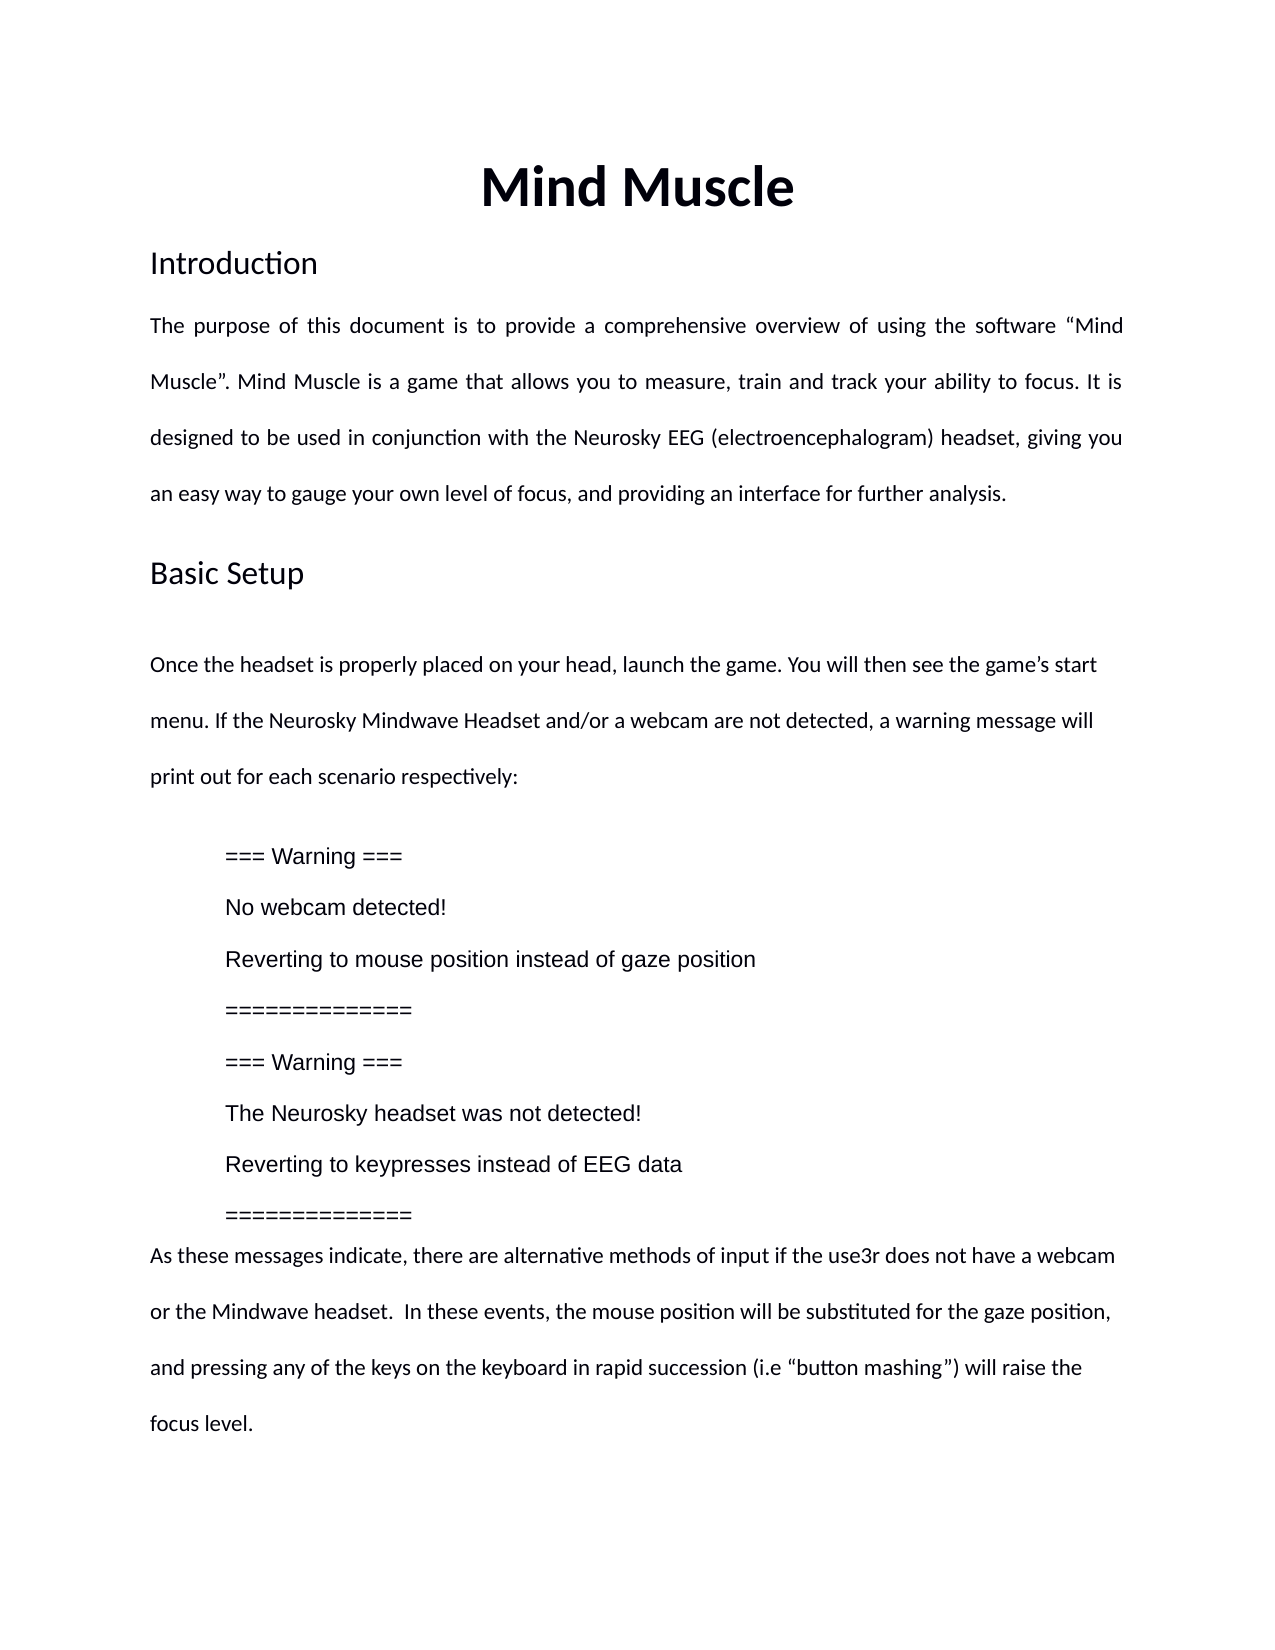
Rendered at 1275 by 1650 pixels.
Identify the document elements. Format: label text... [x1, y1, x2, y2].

subtitle No webcam detected! [150, 894, 1125, 921]
subtitle === Warning === [150, 843, 1125, 869]
subtitle ============== [150, 1202, 1125, 1229]
text Basic Setup [150, 552, 1125, 592]
subtitle === Warning === [150, 1048, 1125, 1075]
text Once the headset is properly placed on your head, launch the game. You will then see the game’s start menu. If the Neurosky Mindwave Headset and/or a webcam are not detected, a warning message will print out for each scenario respectively: [150, 650, 1125, 790]
subtitle Reverting to mouse position instead of gaze position [150, 946, 1125, 972]
subtitle The Neurosky headset was not detected! [150, 1100, 1125, 1126]
text Introduction The purpose of this document is to provide a comprehensive overview of using the software “Mind Muscle”. Mind Muscle is a game that allows you to measure, train and track your ability to focus. It is designed to be used in conjunction with the Neurosky EEG (electroencephalogram) headset, giving you an easy way to gauge your own level of focus, and providing an interface for further analysis. [150, 242, 1125, 507]
subtitle ============== [150, 997, 1125, 1023]
text Mind Muscle [150, 150, 1125, 221]
subtitle Reverting to keypresses instead of EEG data [150, 1151, 1125, 1177]
text As these messages indicate, there are alternative methods of input if the use3r does not have a webcam or the Mindwave headset. In these events, the mouse position will be substituted for the gaze position, and pressing any of the keys on the keyboard in rapid succession (i.e “button mashing”) will raise the focus level. [150, 1241, 1125, 1437]
